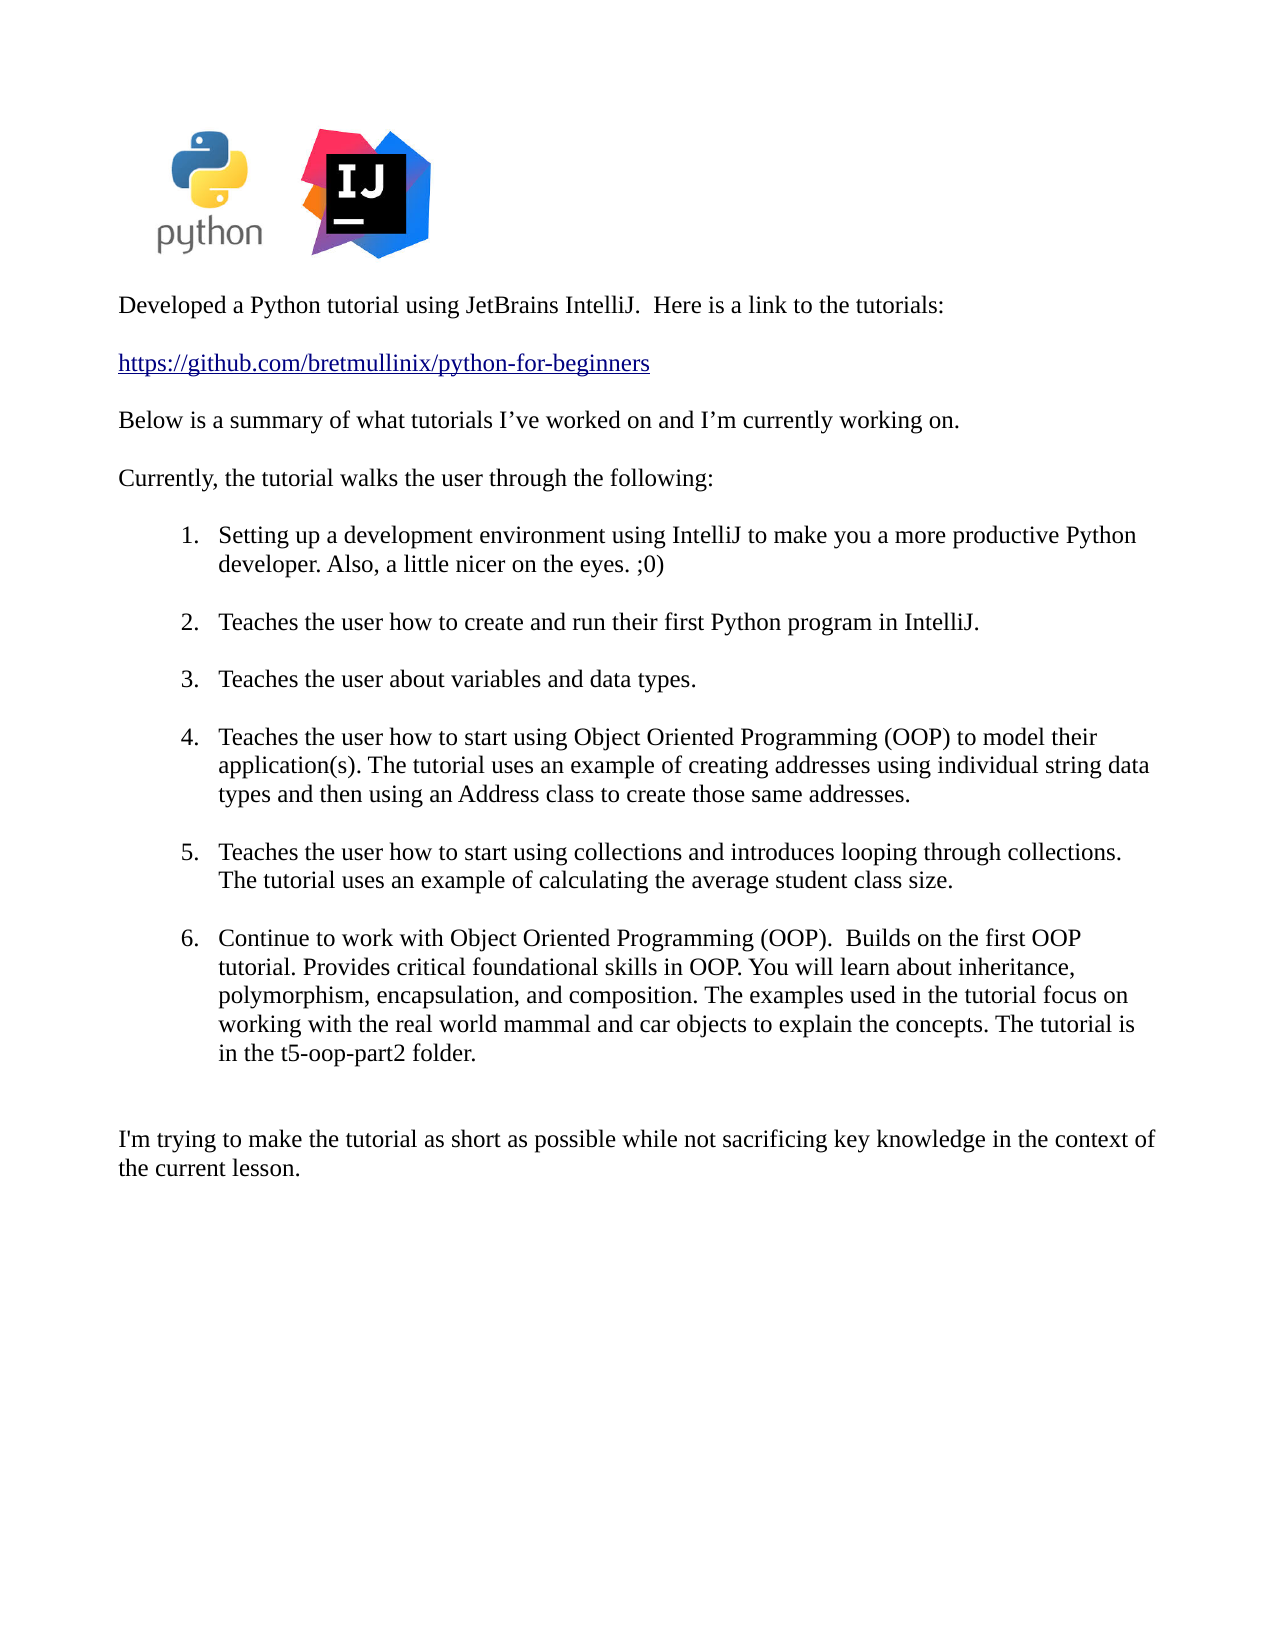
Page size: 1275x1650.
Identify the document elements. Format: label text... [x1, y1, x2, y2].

list Teaches the user about variables and data types. [181, 664, 1157, 693]
list Setting up a development environment using IntelliJ to make you a more productive Python developer. Also, a little nicer on the eyes. ;0) [181, 521, 1157, 578]
text Developed a Python tutorial using JetBrains IntelliJ. Here is a link to the tutorials: [118, 291, 1157, 319]
list Teaches the user how to start using Object Oriented Programming (OOP) to model their application(s). The tutorial uses an example of creating addresses using individual string data types and then using an Address class to create those same addresses. [181, 722, 1157, 808]
text Below is a summary of what tutorials I’ve worked on and I’m currently working on. [118, 406, 1157, 434]
list Teaches the user how to start using collections and introduces looping through collections. The tutorial uses an example of calculating the average student class size. [181, 837, 1157, 894]
text https://github.com/bretmullinix/python-for-beginners [118, 348, 1157, 377]
text I'm trying to make the tutorial as short as possible while not sacrificing key knowledge in the context of the current lesson. [118, 1124, 1157, 1182]
picture [297, 125, 434, 263]
text Currently, the tutorial walks the user through the following: [118, 463, 1157, 492]
picture [150, 122, 269, 261]
list Continue to work with Object Oriented Programming (OOP). Builds on the first OOP tutorial. Provides critical foundational skills in OOP. You will learn about inheritance, polymorphism, encapsulation, and composition. The examples used in the tutorial focus on working with the real world mammal and car objects to explain the concepts. The tutorial is in the t5-oop-part2 folder. [181, 923, 1157, 1067]
list Teaches the user how to create and run their first Python program in IntelliJ. [181, 607, 1157, 636]
